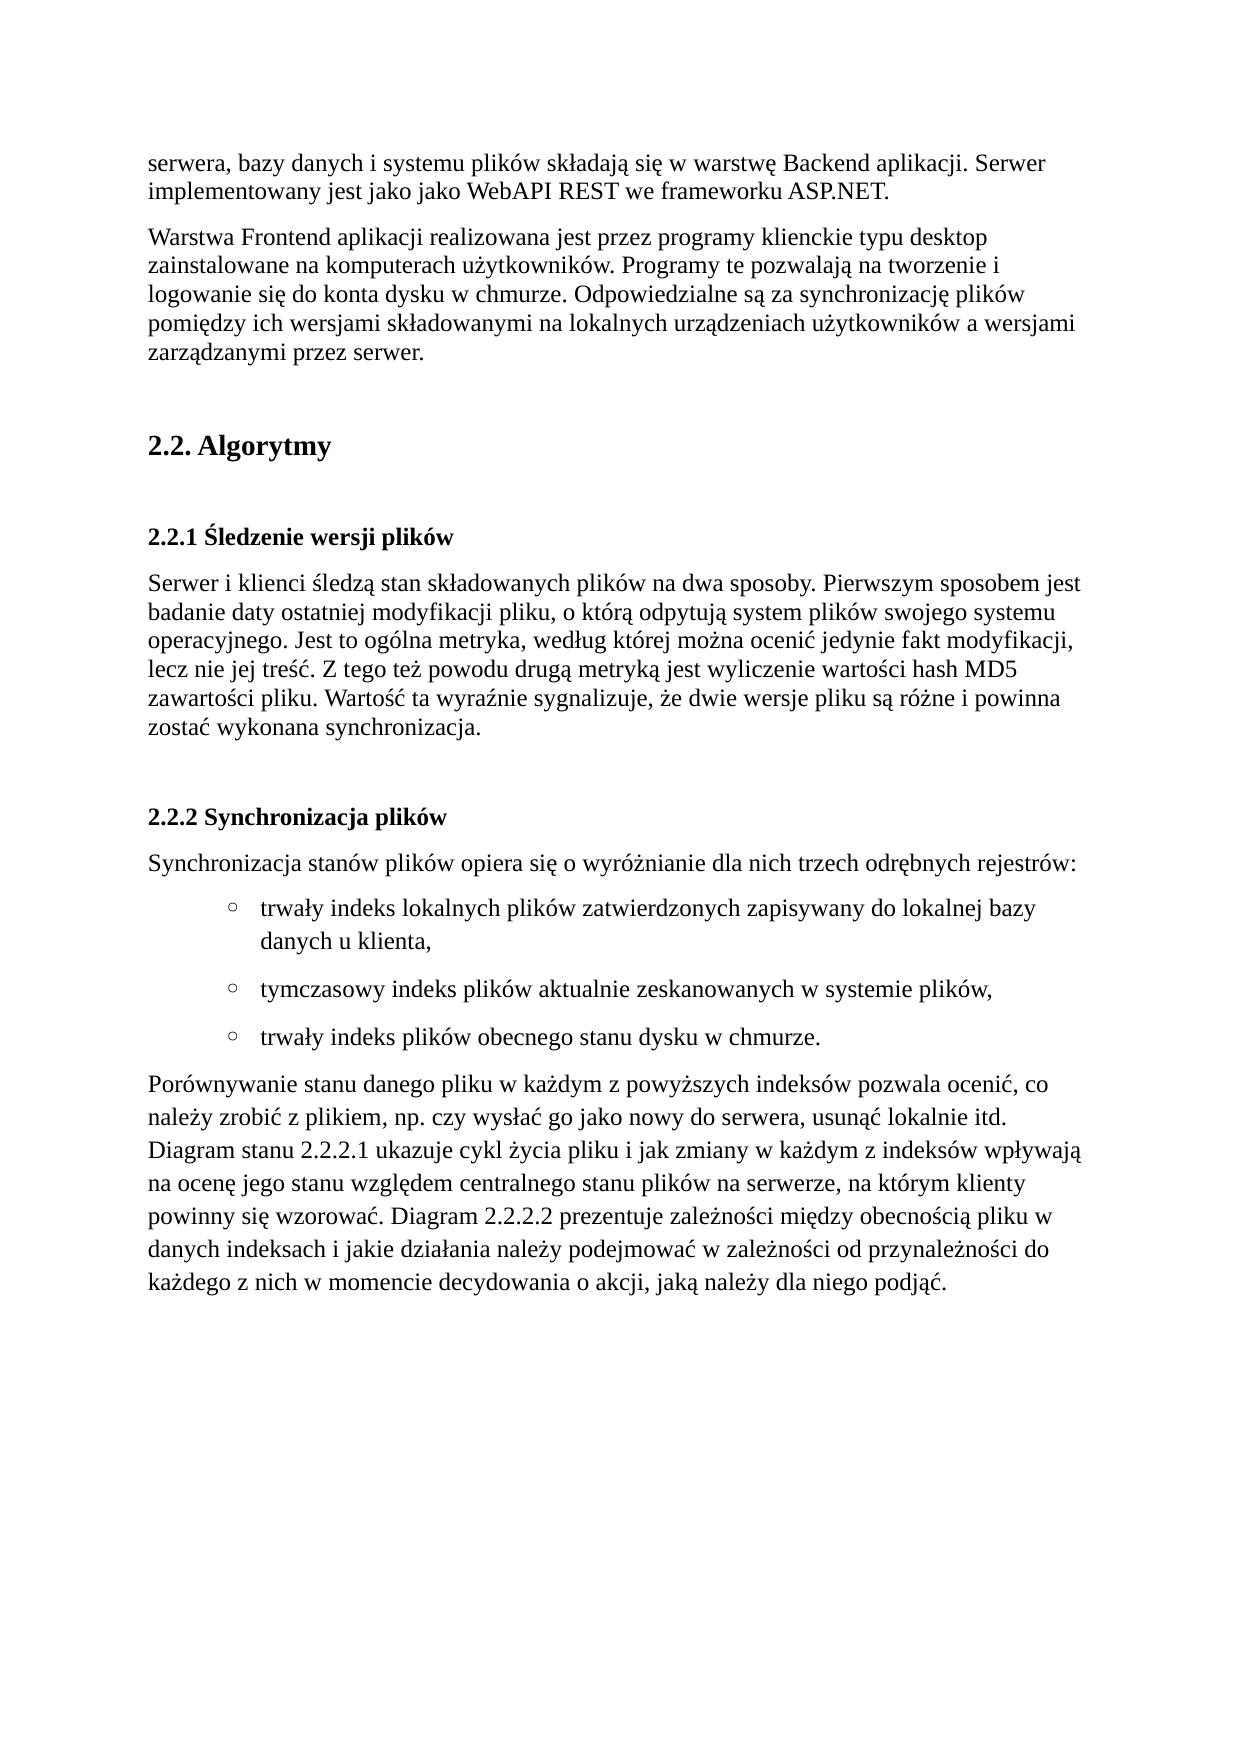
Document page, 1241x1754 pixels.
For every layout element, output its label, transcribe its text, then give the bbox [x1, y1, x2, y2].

list tymczasowy indeks plików aktualnie zeskanowanych w systemie plików, [223, 974, 1093, 1003]
text 2.2.2 Synchronizacja plików [148, 802, 1093, 831]
text 2.2.1 Śledzenie wersji plików [148, 522, 1093, 551]
text Synchronizacja stanów plików opiera się o wyróżnianie dla nich trzech odrębnych rejestrów: [148, 848, 1093, 877]
text serwera, bazy danych i systemu plików składają się w warstwę Backend aplikacji. Serwer implementowany jest jako jako WebAPI REST we frameworku ASP.NET. [148, 148, 1093, 205]
list trwały indeks plików obecnego stanu dysku w chmurze. [223, 1022, 1093, 1050]
text Serwer i klienci śledzą stan składowanych plików na dwa sposoby. Pierwszym sposobem jest badanie daty ostatniej modyfikacji pliku, o którą odpytują system plików swojego systemu operacyjnego. Jest to ogólna metryka, według której można ocenić jedynie fakt modyfikacji, lecz nie jej treść. Z tego też powodu drugą metryką jest wyliczenie wartości hash MD5 zawartości pliku. Wartość ta wyraźnie sygnalizuje, że dwie wersje pliku są różne i powinna zostać wykonana synchronizacja. [148, 568, 1093, 740]
list trwały indeks lokalnych plików zatwierdzonych zapisywany do lokalnej bazy danych u klienta, [223, 893, 1093, 955]
text Warstwa Frontend aplikacji realizowana jest przez programy klienckie typu desktop zainstalowane na komputerach użytkowników. Programy te pozwalają na tworzenie i logowanie się do konta dysku w chmurze. Odpowiedzialne są za synchronizację plików pomiędzy ich wersjami składowanymi na lokalnych urządzeniach użytkowników a wersjami zarządzanymi przez serwer. [148, 222, 1093, 366]
text Porównywanie stanu danego pliku w każdym z powyższych indeksów pozwala ocenić, co należy zrobić z plikiem, np. czy wysłać go jako nowy do serwera, usunąć lokalnie itd. Diagram stanu 2.2.2.1 ukazuje cykl życia pliku i jak zmiany w każdym z indeksów wpływają na ocenę jego stanu względem centralnego stanu plików na serwerze, na którym klienty powinny się wzorować. Diagram 2.2.2.2 prezentuje zależności między obecnością pliku w danych indeksach i jakie działania należy podejmować w zależności od przynależności do każdego z nich w momencie decydowania o akcji, jaką należy dla niego podjąć. [148, 1069, 1093, 1296]
subtitle 2.2. Algorytmy [148, 428, 1093, 461]
